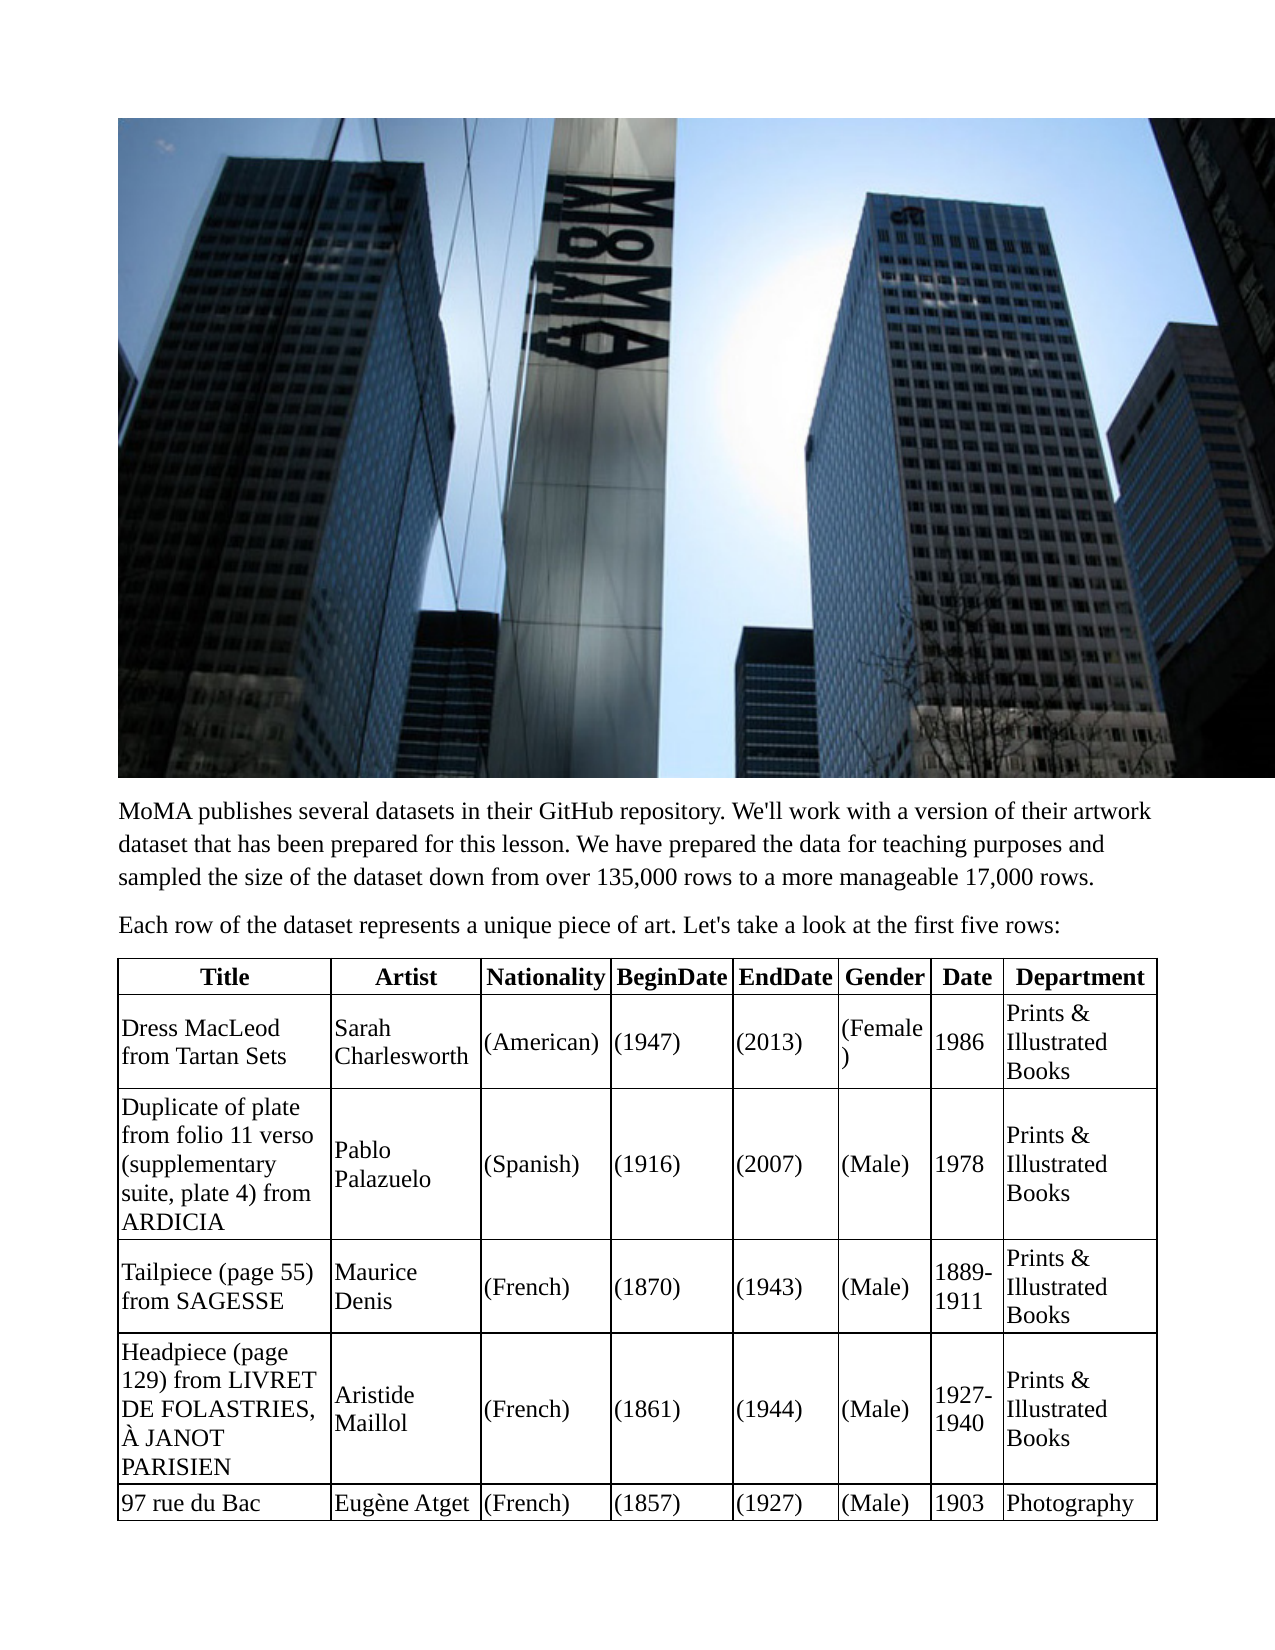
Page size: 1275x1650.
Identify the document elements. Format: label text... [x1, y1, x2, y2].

table_cell (1927) [734, 1485, 838, 1519]
table_header Gender [839, 959, 930, 994]
table_header Department [1004, 959, 1156, 994]
table_cell Eugène Atget [332, 1485, 480, 1519]
table_cell Prints & Illustrated Books [1004, 1240, 1156, 1332]
table_cell Headpiece (page 129) from LIVRET DE FOLASTRIES, À JANOT PARISIEN [119, 1334, 330, 1483]
table_cell Prints & Illustrated Books [1004, 1334, 1156, 1483]
text Each row of the dataset represents a unique piece of art. Let's take a look at the first five rows: [118, 910, 1157, 939]
table_cell (French) [482, 1240, 610, 1332]
table_header Nationality [482, 959, 610, 994]
table_cell (1944) [734, 1334, 838, 1483]
table_cell Maurice Denis [332, 1240, 480, 1332]
table_cell 1903 [932, 1485, 1003, 1519]
table_cell 1986 [932, 995, 1003, 1087]
text MoMA publishes several datasets in their GitHub repository. We'll work with a version of their artwork dataset that has been prepared for this lesson. We have prepared the data for teaching purposes and sampled the size of the dataset down from over 135,000 rows to a more manageable 17,000 rows. [118, 796, 1157, 891]
table_cell (1947) [612, 995, 732, 1087]
table_cell (1870) [612, 1240, 732, 1332]
table_cell (Male) [839, 1334, 930, 1483]
table_cell 1927-1940 [932, 1334, 1003, 1483]
table_cell (1861) [612, 1334, 732, 1483]
table_header Title [119, 959, 330, 994]
table_cell (American) [482, 995, 610, 1087]
table_cell (1857) [612, 1485, 732, 1519]
table_cell (French) [482, 1485, 610, 1519]
table_cell (2007) [734, 1089, 838, 1238]
table_cell 1889-1911 [932, 1240, 1003, 1332]
table_cell Dress MacLeod from Tartan Sets [119, 995, 330, 1087]
table_header Date [932, 959, 1003, 994]
table_header BeginDate [612, 959, 732, 994]
picture [118, 118, 1275, 778]
table_cell Photography [1004, 1485, 1156, 1519]
table_cell Aristide Maillol [332, 1334, 480, 1483]
table_cell (2013) [734, 995, 838, 1087]
table_cell Prints & Illustrated Books [1004, 995, 1156, 1087]
table_cell (Male) [839, 1240, 930, 1332]
table_cell (Spanish) [482, 1089, 610, 1238]
table_cell Duplicate of plate from folio 11 verso (supplementary suite, plate 4) from ARDICIA [119, 1089, 330, 1238]
table_cell Sarah Charlesworth [332, 995, 480, 1087]
table_cell Pablo Palazuelo [332, 1089, 480, 1238]
table_cell 1978 [932, 1089, 1003, 1238]
table_cell (Male) [839, 1089, 930, 1238]
table_cell (1916) [612, 1089, 732, 1238]
table_cell Tailpiece (page 55) from SAGESSE [119, 1240, 330, 1332]
table_header Artist [332, 959, 480, 994]
table_cell 97 rue du Bac [119, 1485, 330, 1519]
table_cell (1943) [734, 1240, 838, 1332]
table_header EndDate [734, 959, 838, 994]
table_cell (French) [482, 1334, 610, 1483]
table_cell (Male) [839, 1485, 930, 1519]
table_cell (Female) [839, 995, 930, 1087]
table_cell Prints & Illustrated Books [1004, 1089, 1156, 1238]
